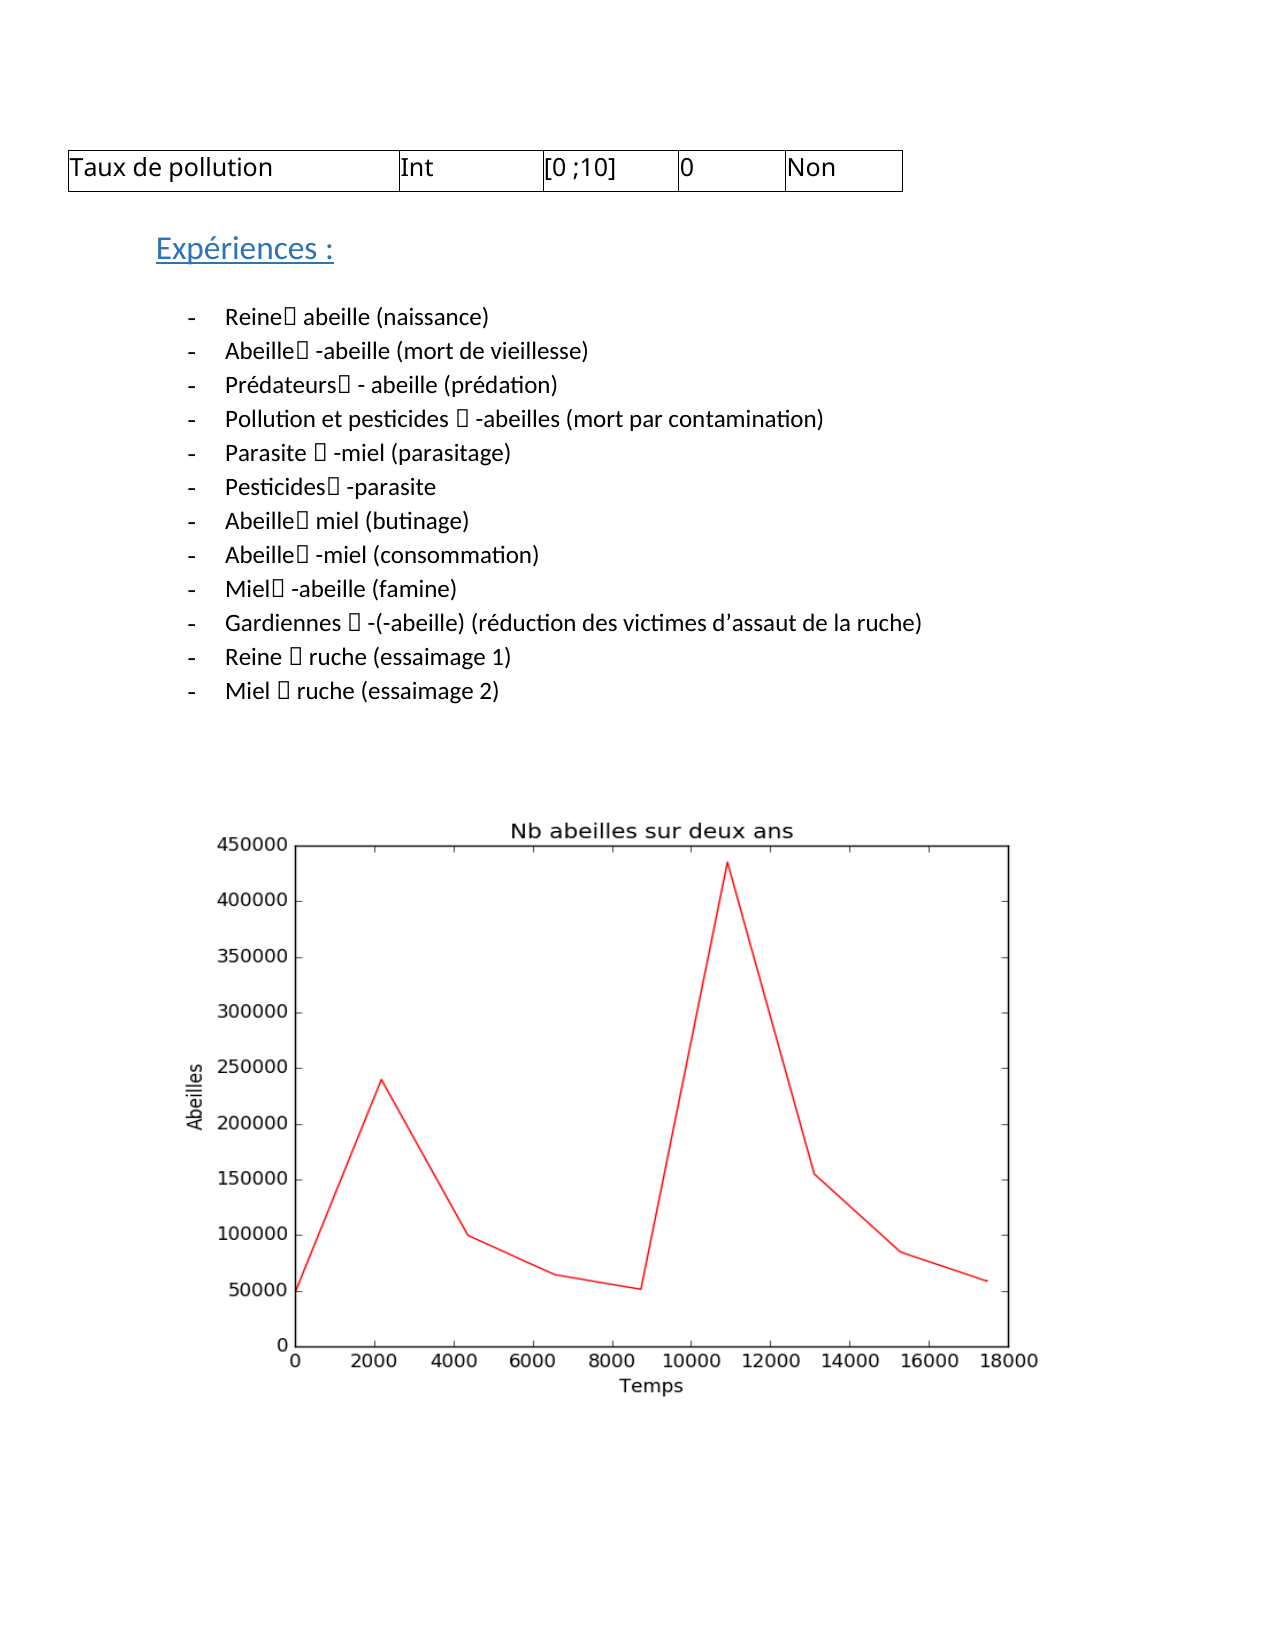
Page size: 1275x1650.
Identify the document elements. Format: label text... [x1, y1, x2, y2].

table_cell Taux de pollution [69, 151, 399, 191]
list Abeille miel (butinage) [187, 503, 1125, 537]
list Reine  ruche (essaimage 1) [187, 639, 1125, 673]
list Abeille -abeille (mort de vieillesse) [187, 332, 1125, 366]
list Parasite  -miel (parasitage) [187, 434, 1125, 469]
table_cell [0 ;10] [544, 151, 678, 191]
list Gardiennes  -(-abeille) (réduction des victimes d’assaut de la ruche) [187, 605, 1125, 639]
list Miel  ruche (essaimage 2) [187, 673, 1125, 707]
table_cell Non [786, 151, 902, 191]
table_cell 0 [679, 151, 785, 191]
list Reine abeille (naissance) [187, 298, 1125, 332]
list Pesticides -parasite [187, 469, 1125, 503]
text Expériences : [150, 227, 1125, 268]
list Pollution et pesticides  -abeilles (mort par contamination) [187, 401, 1125, 434]
list Prédateurs - abeille (prédation) [187, 366, 1125, 401]
list Miel -abeille (famine) [187, 571, 1125, 605]
table_cell Int [400, 151, 543, 191]
picture [180, 783, 1100, 1409]
list Abeille -miel (consommation) [187, 537, 1125, 571]
